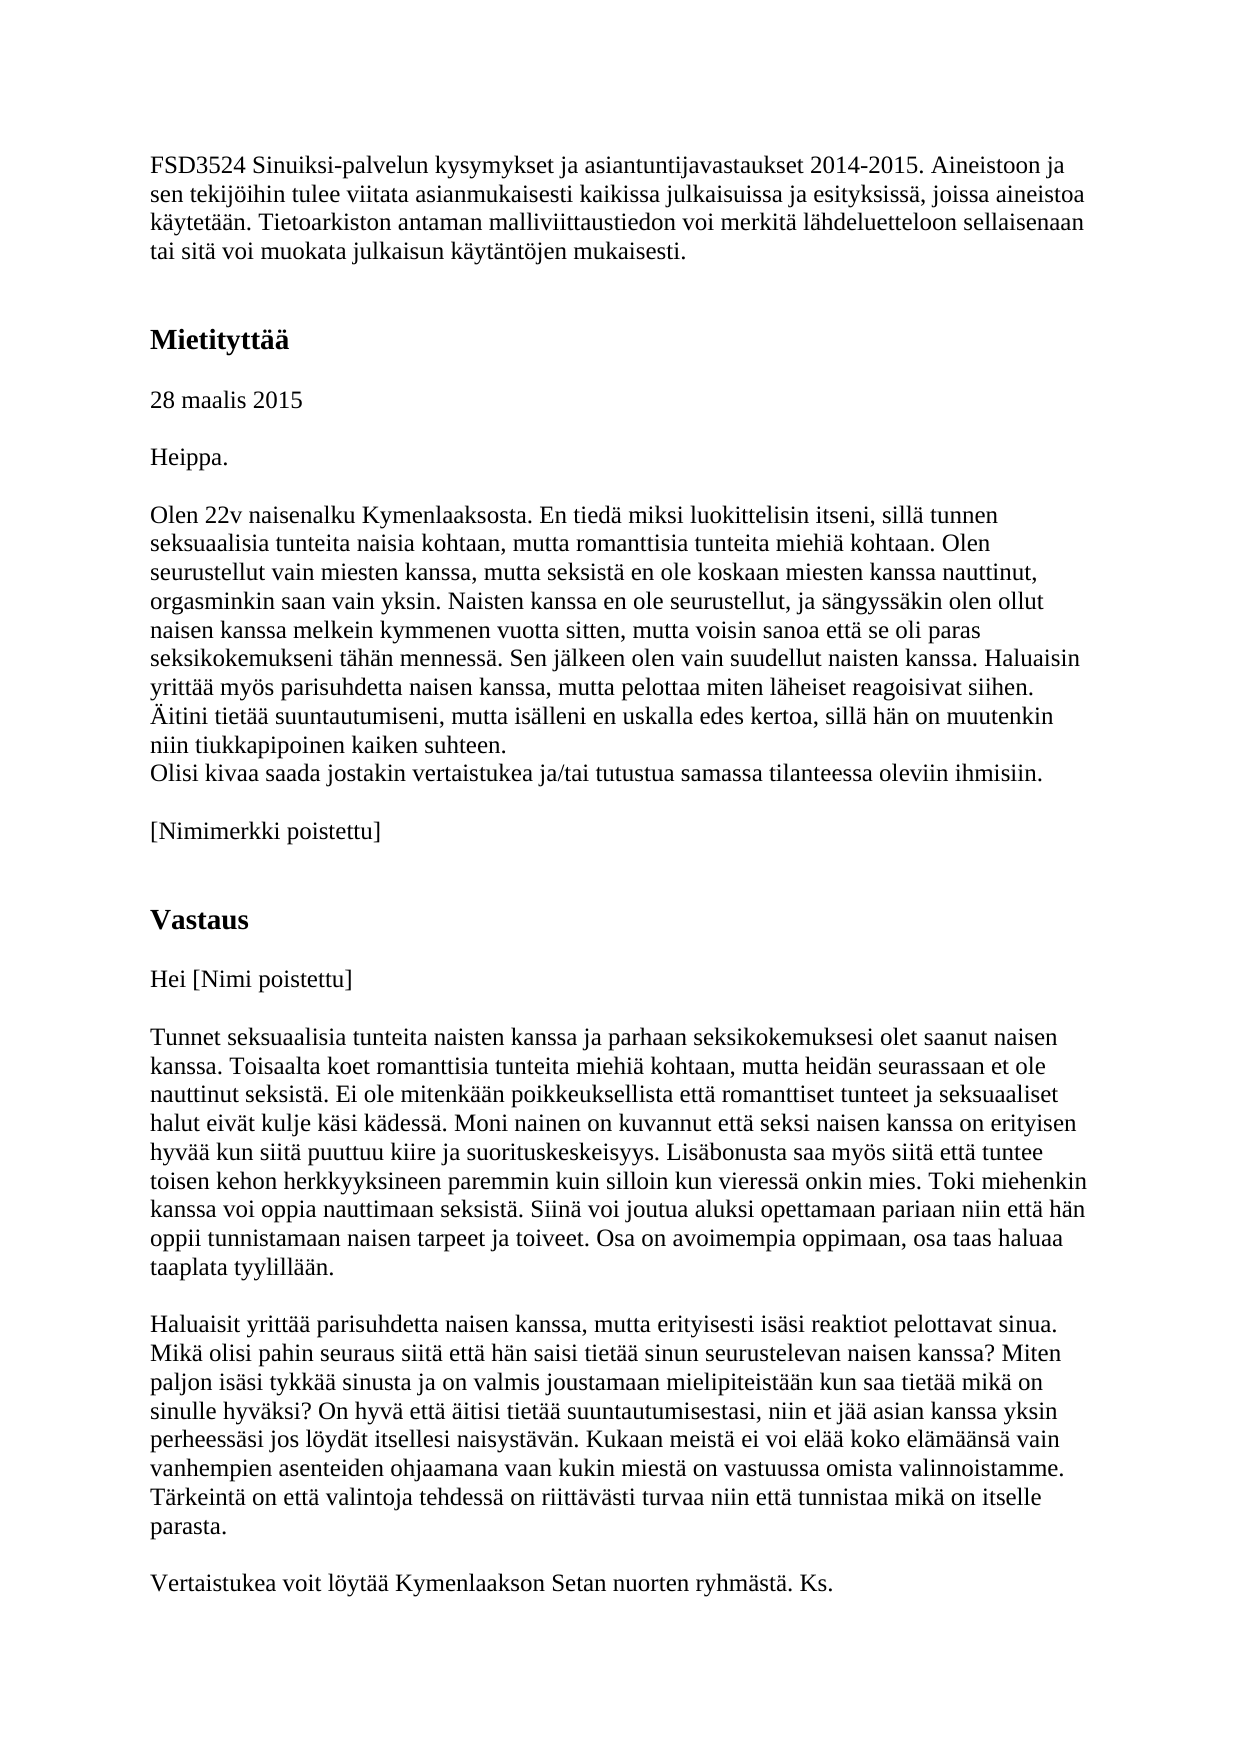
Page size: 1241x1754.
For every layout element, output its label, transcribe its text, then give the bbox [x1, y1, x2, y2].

text Olen 22v naisenalku Kymenlaaksosta. En tiedä miksi luokittelisin itseni, sillä tunnen seksuaalisia tunteita naisia kohtaan, mutta romanttisia tunteita miehiä kohtaan. Olen seurustellut vain miesten kanssa, mutta seksistä en ole koskaan miesten kanssa nauttinut, orgasminkin saan vain yksin. Naisten kanssa en ole seurustellut, ja sängyssäkin olen ollut naisen kanssa melkein kymmenen vuotta sitten, mutta voisin sanoa että se oli paras seksikokemukseni tähän mennessä. Sen jälkeen olen vain suudellut naisten kanssa. Haluaisin yrittää myös parisuhdetta naisen kanssa, mutta pelottaa miten läheiset reagoisivat siihen. Äitini tietää suuntautumiseni, mutta isälleni en uskalla edes kertoa, sillä hän on muutenkin niin tiukkapipoinen kaiken suhteen. Olisi kivaa saada jostakin vertaistukea ja/tai tutustua samassa tilanteessa oleviin ihmisiin. [150, 471, 1090, 787]
text Hei [Nimi poistettu] [150, 964, 1090, 993]
text Mietityttää [150, 322, 1090, 356]
text FSD3524 Sinuiksi-palvelun kysymykset ja asiantuntijavastaukset 2014-2015. Aineistoon ja sen tekijöihin tulee viitata asianmukaisesti kaikissa julkaisuissa ja esityksissä, joissa aineistoa käytetään. Tietoarkiston antaman malliviittaustiedon voi merkitä lähdeluetteloon sellaisenaan tai sitä voi muokata julkaisun käytäntöjen mukaisesti. [150, 150, 1090, 265]
text Heippa. [150, 442, 1090, 471]
text 28 maalis 2015 [150, 385, 1090, 413]
text [Nimimerkki poistettu] [150, 816, 1090, 845]
text Vastaus [150, 902, 1090, 936]
text Tunnet seksuaalisia tunteita naisten kanssa ja parhaan seksikokemuksesi olet saanut naisen kanssa. Toisaalta koet romanttisia tunteita miehiä kohtaan, mutta heidän seurassaan et ole nauttinut seksistä. Ei ole mitenkään poikkeuksellista että romanttiset tunteet ja seksuaaliset halut eivät kulje käsi kädessä. Moni nainen on kuvannut että seksi naisen kanssa on erityisen hyvää kun siitä puuttuu kiire ja suorituskeskeisyys. Lisäbonusta saa myös siitä että tuntee toisen kehon herkkyyksineen paremmin kuin silloin kun vieressä onkin mies. Toki miehenkin kanssa voi oppia nauttimaan seksistä. Siinä voi joutua aluksi opettamaan pariaan niin että hän oppii tunnistamaan naisen tarpeet ja toiveet. Osa on avoimempia oppimaan, osa taas haluaa taaplata tyylillään. Haluaisit yrittää parisuhdetta naisen kanssa, mutta erityisesti isäsi reaktiot pelottavat sinua. Mikä olisi pahin seuraus siitä että hän saisi tietää sinun seurustelevan naisen kanssa? Miten paljon isäsi tykkää sinusta ja on valmis joustamaan mielipiteistään kun saa tietää mikä on sinulle hyväksi? On hyvä että äitisi tietää suuntautumisestasi, niin et jää asian kanssa yksin perheessäsi jos löydät itsellesi naisystävän. Kukaan meistä ei voi elää koko elämäänsä vain vanhempien asenteiden ohjaamana vaan kukin miestä on vastuussa omista valinnoistamme. Tärkeintä on että valintoja tehdessä on riittävästi turvaa niin että tunnistaa mikä on itselle parasta. Vertaistukea voit löytää Kymenlaakson Setan nuorten ryhmästä. Ks. [150, 993, 1090, 1597]
